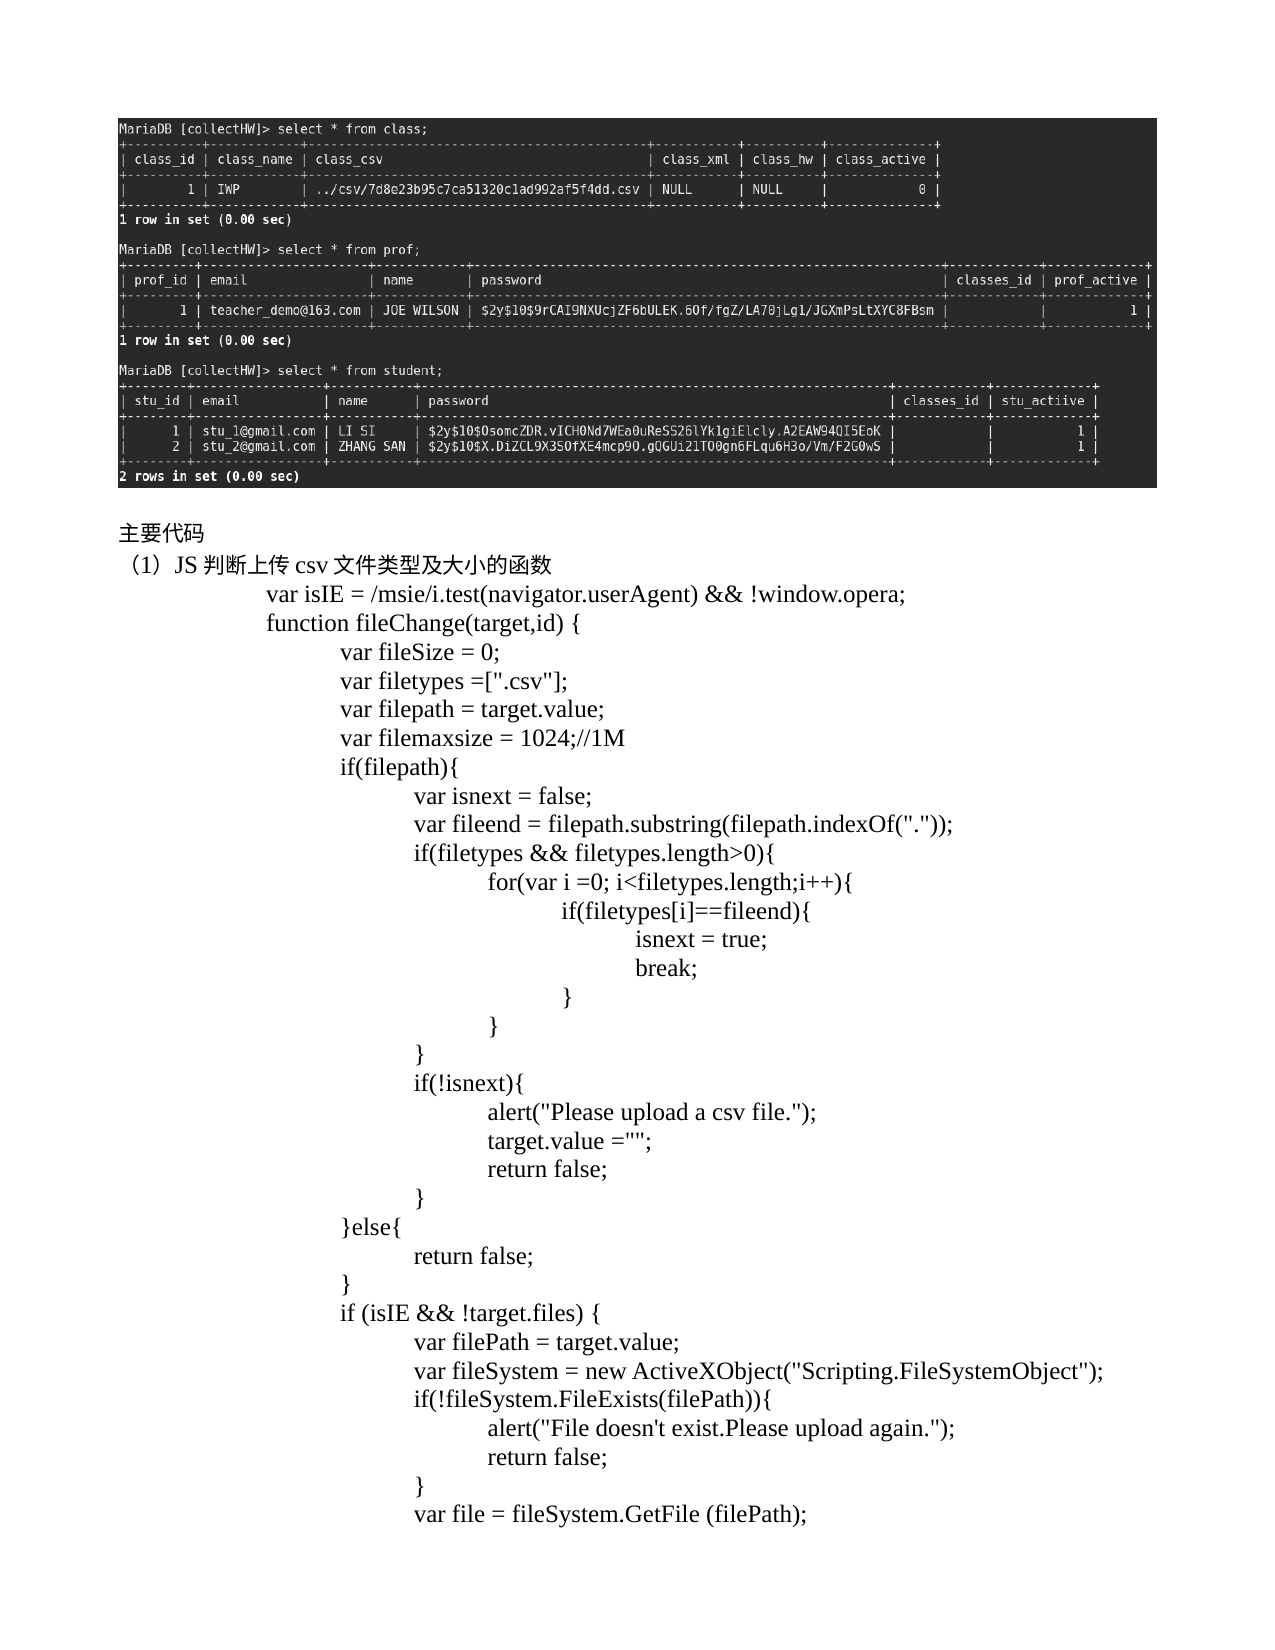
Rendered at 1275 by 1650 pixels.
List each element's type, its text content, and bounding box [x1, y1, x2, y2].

text var file = fileSystem.GetFile (filePath); [118, 1499, 1157, 1528]
text if(filetypes && filetypes.length>0){ [118, 838, 1157, 867]
text } [118, 1039, 1157, 1068]
text var filetypes =[".csv"]; [118, 666, 1157, 694]
text var filepath = target.value; [118, 694, 1157, 723]
text if(!fileSystem.FileExists(filePath)){ [118, 1384, 1157, 1413]
text var fileSize = 0; [118, 637, 1157, 666]
text alert("Please upload a csv file."); [118, 1097, 1157, 1126]
text }else{ [118, 1212, 1157, 1241]
text var filePath = target.value; [118, 1327, 1157, 1356]
text } [118, 982, 1157, 1011]
text } [118, 1011, 1157, 1039]
text } [118, 1183, 1157, 1212]
text var isnext = false; [118, 781, 1157, 809]
text return false; [118, 1154, 1157, 1183]
text var fileend = filepath.substring(filepath.indexOf(".")); [118, 809, 1157, 838]
text alert("File doesn't exist.Please upload again."); [118, 1413, 1157, 1442]
text break; [118, 953, 1157, 982]
text var filemaxsize = 1024;//1M [118, 723, 1157, 752]
text 主要代码 [118, 516, 1157, 548]
text if(!isnext){ [118, 1068, 1157, 1097]
text isnext = true; [118, 924, 1157, 953]
text } [118, 1471, 1157, 1499]
text var fileSystem = new ActiveXObject("Scripting.FileSystemObject"); [118, 1356, 1157, 1384]
text if (isIE && !target.files) { [118, 1298, 1157, 1327]
text （1）JS判断上传csv文件类型及大小的函数 [118, 548, 1157, 579]
text if(filetypes[i]==fileend){ [118, 896, 1157, 924]
text return false; [118, 1241, 1157, 1269]
text return false; [118, 1442, 1157, 1471]
text var isIE = /msie/i.test(navigator.userAgent) && !window.opera; [118, 579, 1157, 608]
picture [118, 118, 1157, 488]
text function fileChange(target,id) { [118, 608, 1157, 637]
text } [118, 1269, 1157, 1298]
text if(filepath){ [118, 752, 1157, 781]
text for(var i =0; i<filetypes.length;i++){ [118, 867, 1157, 896]
text target.value =""; [118, 1126, 1157, 1154]
